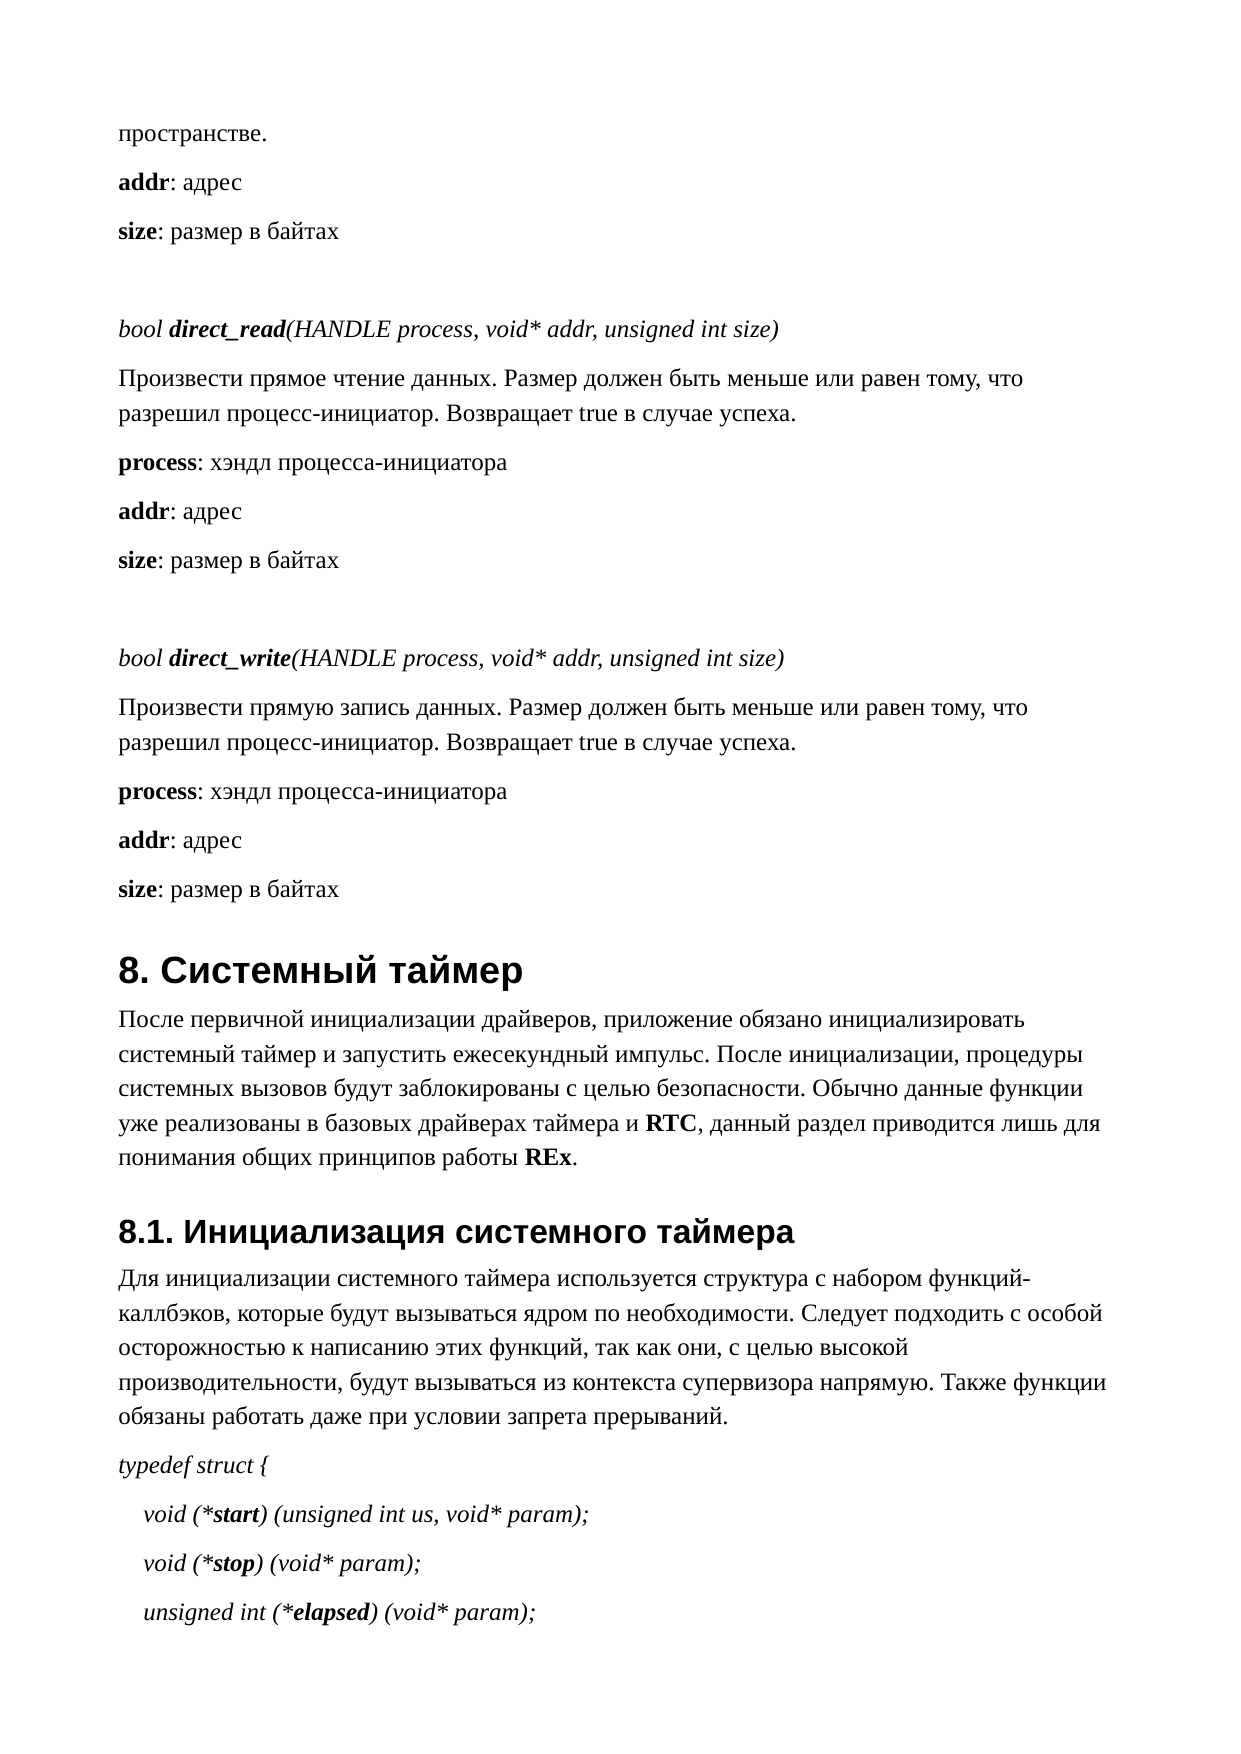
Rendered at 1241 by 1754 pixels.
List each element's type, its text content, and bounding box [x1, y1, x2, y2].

subtitle 8.1. Инициализация системного таймера [118, 1212, 1122, 1251]
text addr: адрес [118, 167, 1122, 196]
text size: размер в байтах [118, 216, 1122, 245]
text bool direct_read(HANDLE process, void* addr, unsigned int size) [118, 314, 1122, 343]
text process: хэндл процесса-инициатора [118, 776, 1122, 804]
text bool direct_write(HANDLE process, void* addr, unsigned int size) [118, 643, 1122, 672]
text addr: адрес [118, 825, 1122, 854]
text Для инициализации системного таймера используется структура с набором функций-каллбэков, которые будут вызываться ядром по необходимости. Следует подходить с особой осторожностью к написанию этих функций, так как они, с целью высокой производительности, будут вызываться из контекста супервизора напрямую. Также функции обязаны работать даже при условии запрета прерываний. [118, 1263, 1122, 1430]
text После первичной инициализации драйверов, приложение обязано инициализировать системный таймер и запустить ежесекундный импульс. После инициализации, процедуры системных вызовов будут заблокированы с целью безопасности. Обычно данные функции уже реализованы в базовых драйверах таймера и RTC, данный раздел приводится лишь для понимания общих принципов работы REx. [118, 1004, 1122, 1171]
text Произвести прямую запись данных. Размер должен быть меньше или равен тому, что разрешил процесс-инициатор. Возвращает true в случае успеха. [118, 692, 1122, 756]
text пространстве. [118, 118, 1122, 147]
text unsigned int (*elapsed) (void* param); [118, 1597, 1122, 1626]
text typedef struct { [118, 1450, 1122, 1479]
text void (*start) (unsigned int us, void* param); [118, 1499, 1122, 1528]
text void (*stop) (void* param); [118, 1548, 1122, 1577]
text size: размер в байтах [118, 545, 1122, 574]
text process: хэндл процесса-инициатора [118, 447, 1122, 476]
text size: размер в байтах [118, 874, 1122, 903]
text addr: адрес [118, 496, 1122, 525]
subtitle 8. Системный таймер [118, 948, 1122, 992]
text Произвести прямое чтение данных. Размер должен быть меньше или равен тому, что разрешил процесс-инициатор. Возвращает true в случае успеха. [118, 363, 1122, 427]
